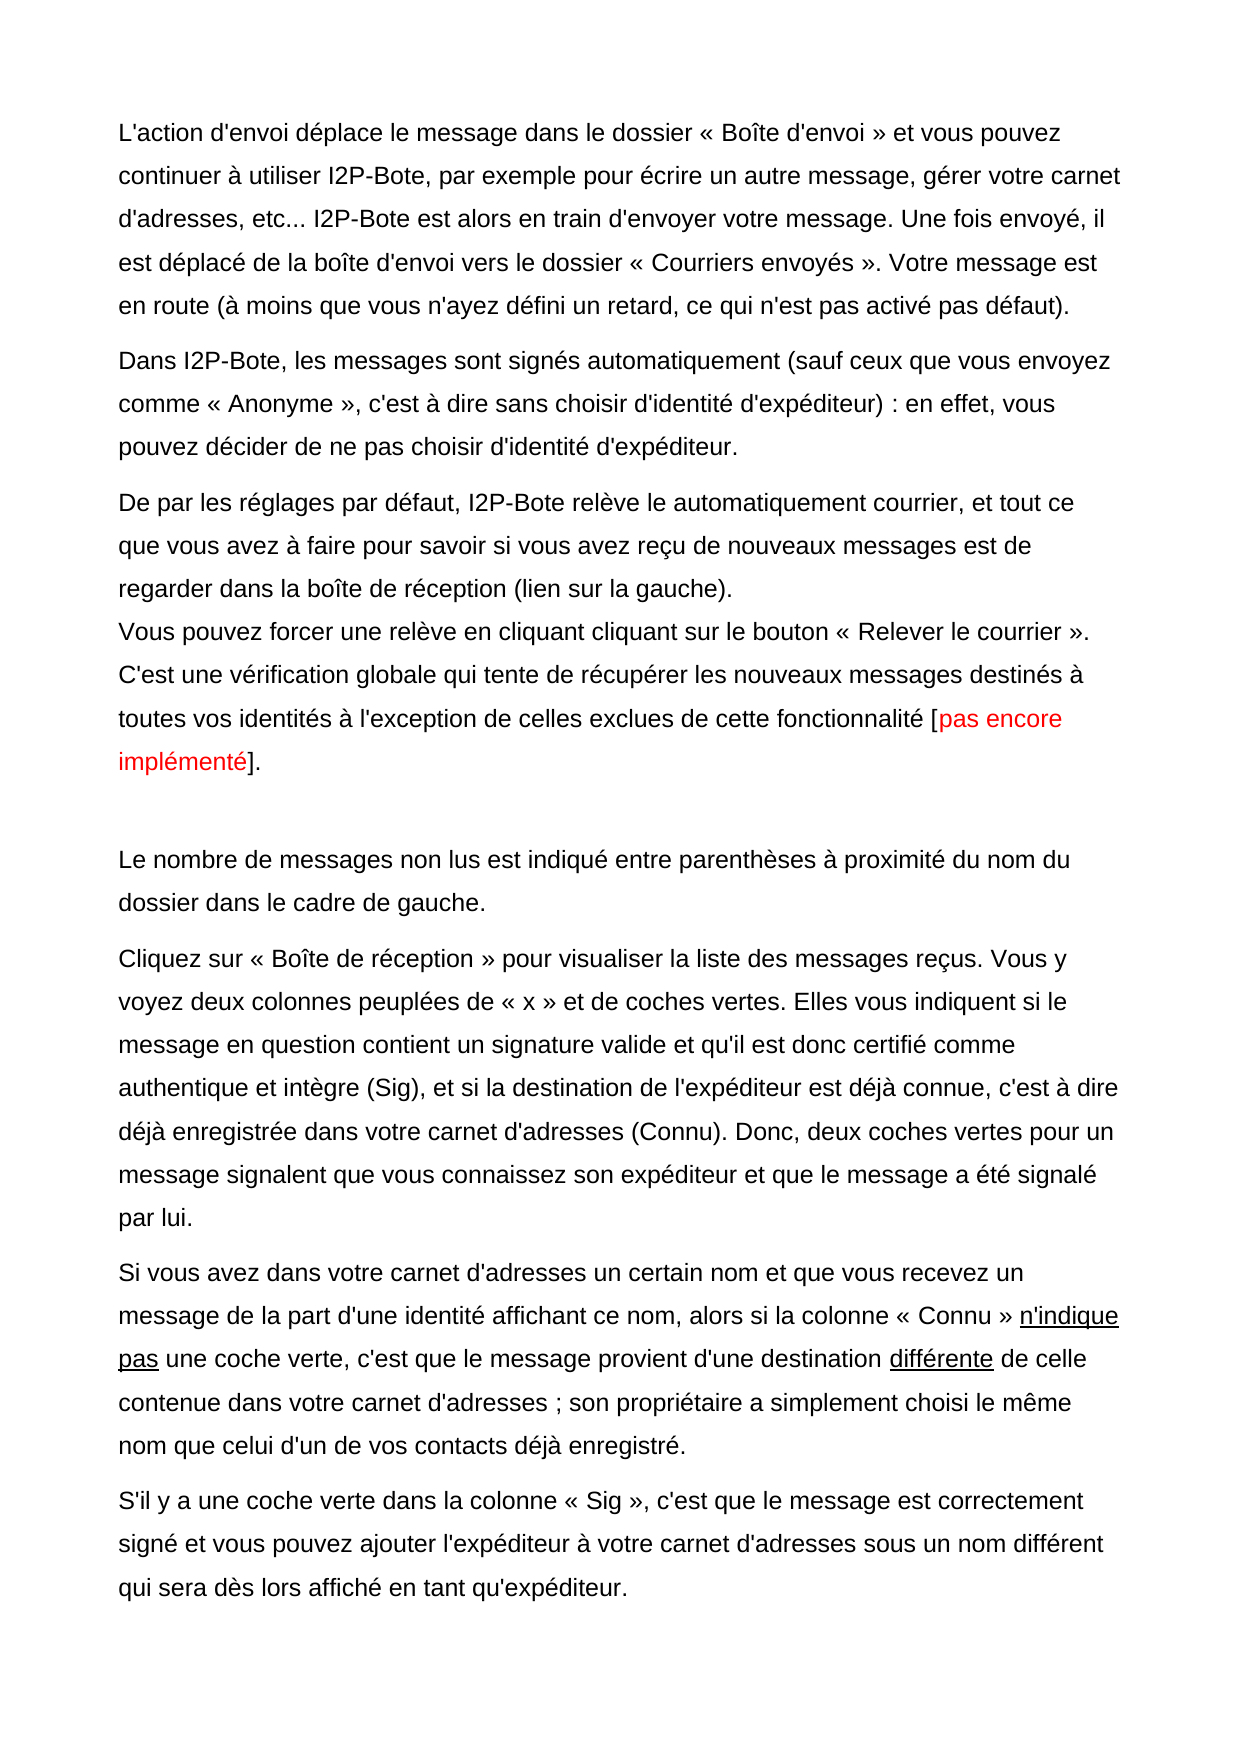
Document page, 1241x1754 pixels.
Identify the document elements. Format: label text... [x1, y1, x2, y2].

text Dans I2P-Bote, les messages sont signés automatiquement (sauf ceux que vous envoyez comme « Anonyme », c'est à dire sans choisir d'identité d'expéditeur) : en effet, vous pouvez décider de ne pas choisir d'identité d'expéditeur. [118, 346, 1122, 461]
text Le nombre de messages non lus est indiqué entre parenthèses à proximité du nom du dossier dans le cadre de gauche. [118, 802, 1122, 917]
text Si vous avez dans votre carnet d'adresses un certain nom et que vous recevez un message de la part d'une identité affichant ce nom, alors si la colonne « Connu » n'indique pas une coche verte, c'est que le message provient d'une destination différente de celle contenue dans votre carnet d'adresses ; son propriétaire a simplement choisi le même nom que celui d'un de vos contacts déjà enregistré. [118, 1258, 1122, 1459]
text De par les réglages par défaut, I2P-Bote relève le automatiquement courrier, et tout ce que vous avez à faire pour savoir si vous avez reçu de nouveaux messages est de regarder dans la boîte de réception (lien sur la gauche). Vous pouvez forcer une relève en cliquant cliquant sur le bouton « Relever le courrier ». C'est une vérification globale qui tente de récupérer les nouveaux messages destinés à toutes vos identités à l'exception de celles exclues de cette fonctionnalité [pas encore implémenté]. [118, 488, 1122, 775]
text Cliquez sur « Boîte de réception » pour visualiser la liste des messages reçus. Vous y voyez deux colonnes peuplées de « x » et de coches vertes. Elles vous indiquent si le message en question contient un signature valide et qu'il est donc certifié comme authentique et intègre (Sig), et si la destination de l'expéditeur est déjà connue, c'est à dire déjà enregistrée dans votre carnet d'adresses (Connu). Donc, deux coches vertes pour un message signalent que vous connaissez son expéditeur et que le message a été signalé par lui. [118, 944, 1122, 1231]
text S'il y a une coche verte dans la colonne « Sig », c'est que le message est correctement signé et vous pouvez ajouter l'expéditeur à votre carnet d'adresses sous un nom différent qui sera dès lors affiché en tant qu'expéditeur. [118, 1486, 1122, 1601]
text L'action d'envoi déplace le message dans le dossier « Boîte d'envoi » et vous pouvez continuer à utiliser I2P-Bote, par exemple pour écrire un autre message, gérer votre carnet d'adresses, etc... I2P-Bote est alors en train d'envoyer votre message. Une fois envoyé, il est déplacé de la boîte d'envoi vers le dossier « Courriers envoyés ». Votre message est en route (à moins que vous n'ayez défini un retard, ce qui n'est pas activé pas défaut). [118, 118, 1122, 319]
